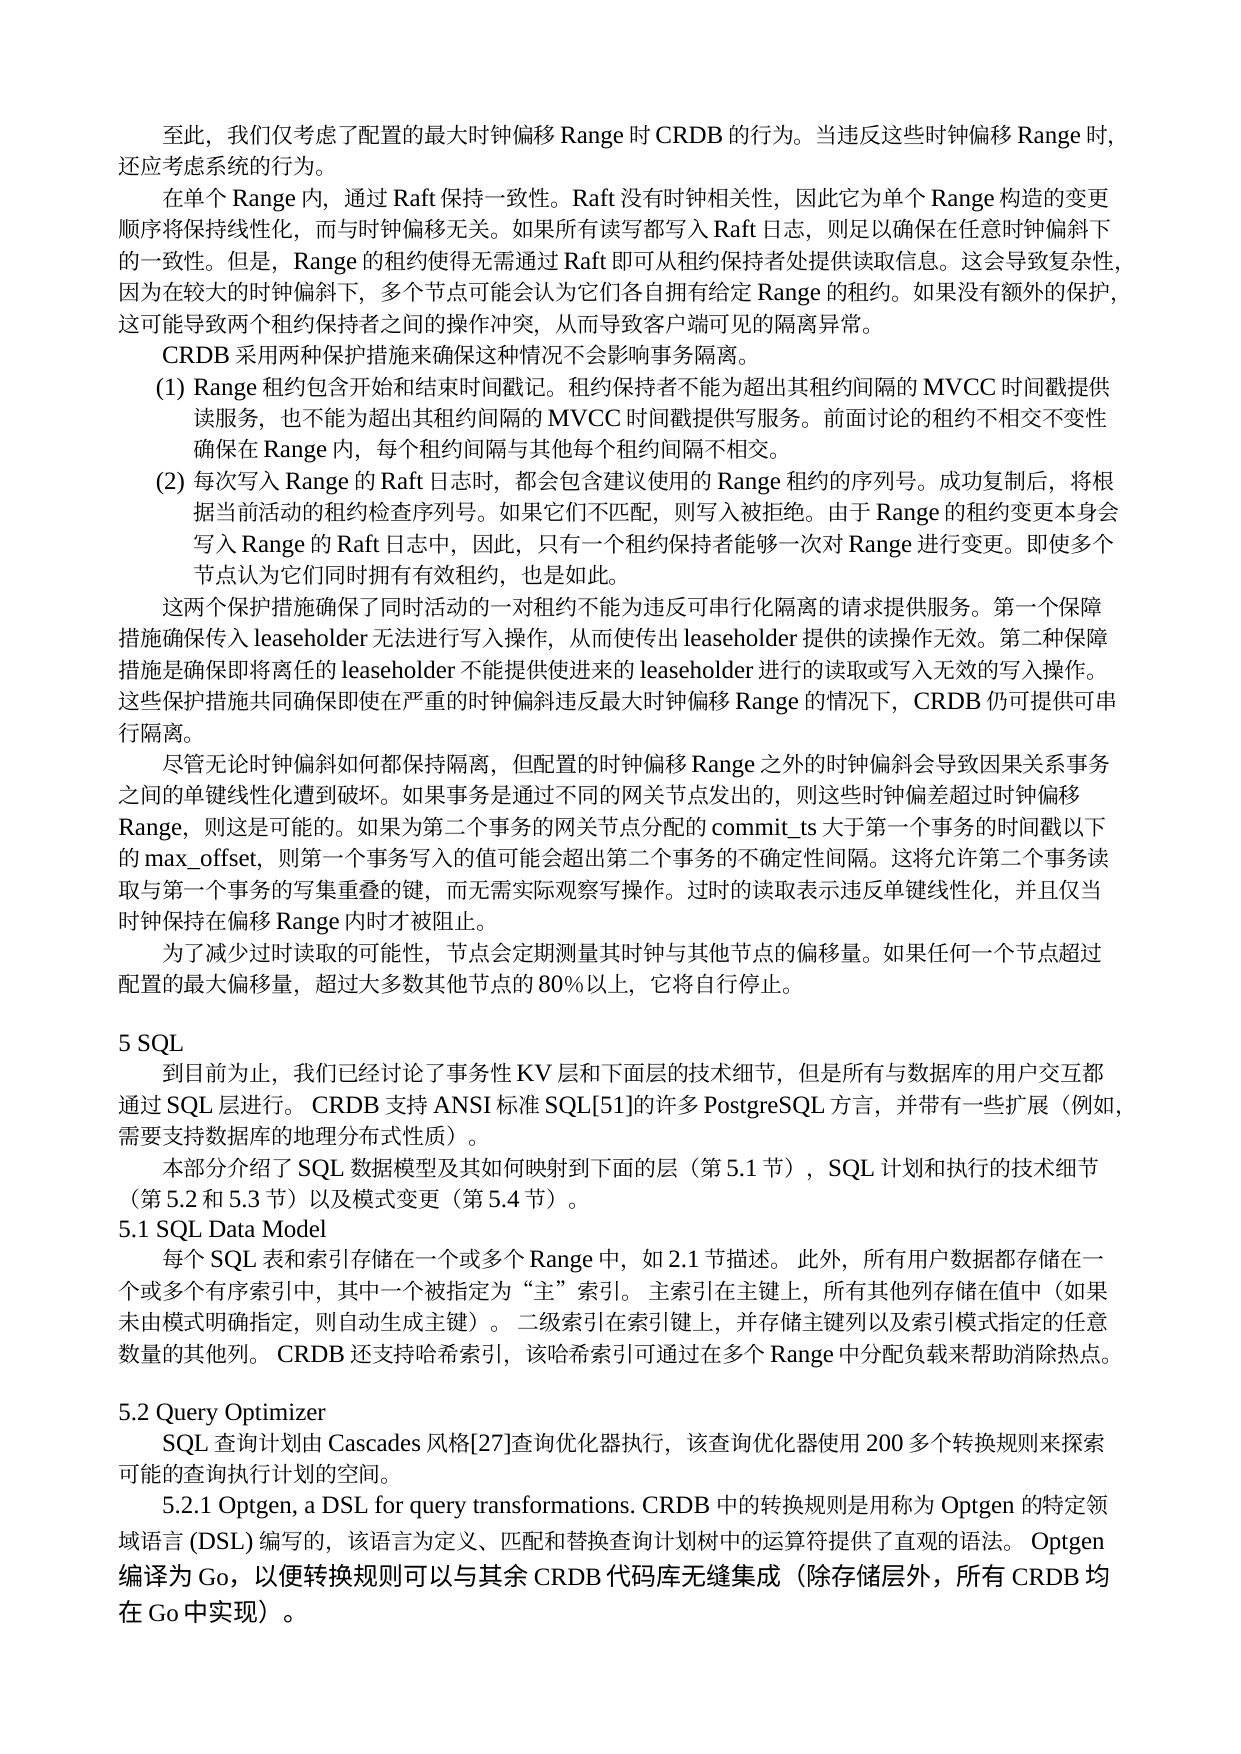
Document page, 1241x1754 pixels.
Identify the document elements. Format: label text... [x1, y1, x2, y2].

text CRDB采用两种保护措施来确保这种情况不会影响事务隔离。 [118, 338, 1122, 370]
list 每次写入Range的Raft日志时，都会包含建议使用的Range租约的序列号。成功复制后，将根据当前活动的租约检查序列号。如果它们不匹配，则写入被拒绝。由于Range的租约变更本身会写入Range的Raft日志中，因此，只有一个租约保持者能够一次对Range进行变更。即使多个节点认为它们同时拥有有效租约，也是如此。 [156, 464, 1122, 590]
text 每个SQL表和索引存储在一个或多个Range中，如2.1节描述。 此外，所有用户数据都存储在一个或多个有序索引中，其中一个被指定为“主”索引。 主索引在主键上，所有其他列存储在值中（如果未由模式明确指定，则自动生成主键）。 二级索引在索引键上，并存储主键列以及索引模式指定的任意数量的其他列。 CRDB还支持哈希索引，该哈希索引可通过在多个Range中分配负载来帮助消除热点。 [118, 1242, 1122, 1368]
text 到目前为止，我们已经讨论了事务性KV层和下面层的技术细节，但是所有与数据库的用户交互都通过SQL层进行。 CRDB支持ANSI标准SQL[51]的许多PostgreSQL方言，并带有一些扩展（例如，需要支持数据库的地理分布式性质）。 [118, 1056, 1122, 1151]
text 尽管无论时钟偏斜如何都保持隔离，但配置的时钟偏移Range之外的时钟偏斜会导致因果关系事务之间的单键线性化遭到破坏。如果事务是通过不同的网关节点发出的，则这些时钟偏差超过时钟偏移Range，则这是可能的。如果为第二个事务的网关节点分配的commit_ts大于第一个事务的时间戳以下的max_offset，则第一个事务写入的值可能会超出第二个事务的不确定性间隔。这将允许第二个事务读取与第一个事务的写集重叠的键，而无需实际观察写操作。过时的读取表示违反单键线性化，并且仅当时钟保持在偏移Range内时才被阻止。 [118, 747, 1122, 936]
text 本部分介绍了SQL数据模型及其如何映射到下面的层（第5.1节），SQL计划和执行的技术细节（第5.2和5.3节）以及模式变更（第5.4节）。 [118, 1151, 1122, 1214]
text 5.1 SQL Data Model [118, 1214, 1122, 1242]
text 5.2 Query Optimizer [118, 1397, 1122, 1426]
text 为了减少过时读取的可能性，节点会定期测量其时钟与其他节点的偏移量。如果任何一个节点超过配置的最大偏移量，超过大多数其他节点的80％以上，它将自行停止。 [118, 936, 1122, 999]
text 这两个保护措施确保了同时活动的一对租约不能为违反可串行化隔离的请求提供服务。第一个保障措施确保传入leaseholder无法进行写入操作，从而使传出leaseholder提供的读操作无效。第二种保障措施是确保即将离任的leaseholder不能提供使进来的leaseholder进行的读取或写入无效的写入操作。这些保护措施共同确保即使在严重的时钟偏斜违反最大时钟偏移Range的情况下，CRDB仍可提供可串行隔离。 [118, 590, 1122, 747]
text 在单个Range内，通过Raft保持一致性。Raft没有时钟相关性，因此它为单个Range构造的变更顺序将保持线性化，而与时钟偏移无关。如果所有读写都写入Raft日志，则足以确保在任意时钟偏斜下的一致性。但是，Range的租约使得无需通过Raft即可从租约保持者处提供读取信息。这会导致复杂性，因为在较大的时钟偏斜下，多个节点可能会认为它们各自拥有给定Range的租约。如果没有额外的保护，这可能导致两个租约保持者之间的操作冲突，从而导致客户端可见的隔离异常。 [118, 181, 1122, 338]
text 5.2.1 Optgen, a DSL for query transformations. CRDB 中的转换规则是用称为 Optgen 的特定领域语言 (DSL) 编写的，该语言为定义、匹配和替换查询计划树中的运算符提供了直观的语法。 Optgen编译为Go，以便转换规则可以与其余CRDB代码库无缝集成（除存储层外，所有CRDB均在Go中实现）。 [118, 1489, 1122, 1629]
list Range租约包含开始和结束时间戳记。租约保持者不能为超出其租约间隔的MVCC时间戳提供读服务，也不能为超出其租约间隔的MVCC时间戳提供写服务。前面讨论的租约不相交不变性确保在Range内，每个租约间隔与其他每个租约间隔不相交。 [156, 370, 1122, 464]
text 至此，我们仅考虑了配置的最大时钟偏移Range时CRDB的行为。当违反这些时钟偏移Range时，还应考虑系统的行为。 [118, 118, 1122, 181]
text 5 SQL [118, 1028, 1122, 1056]
text SQL查询计划由Cascades风格[27]查询优化器执行，该查询优化器使用200多个转换规则来探索可能的查询执行计划的空间。 [118, 1426, 1122, 1489]
